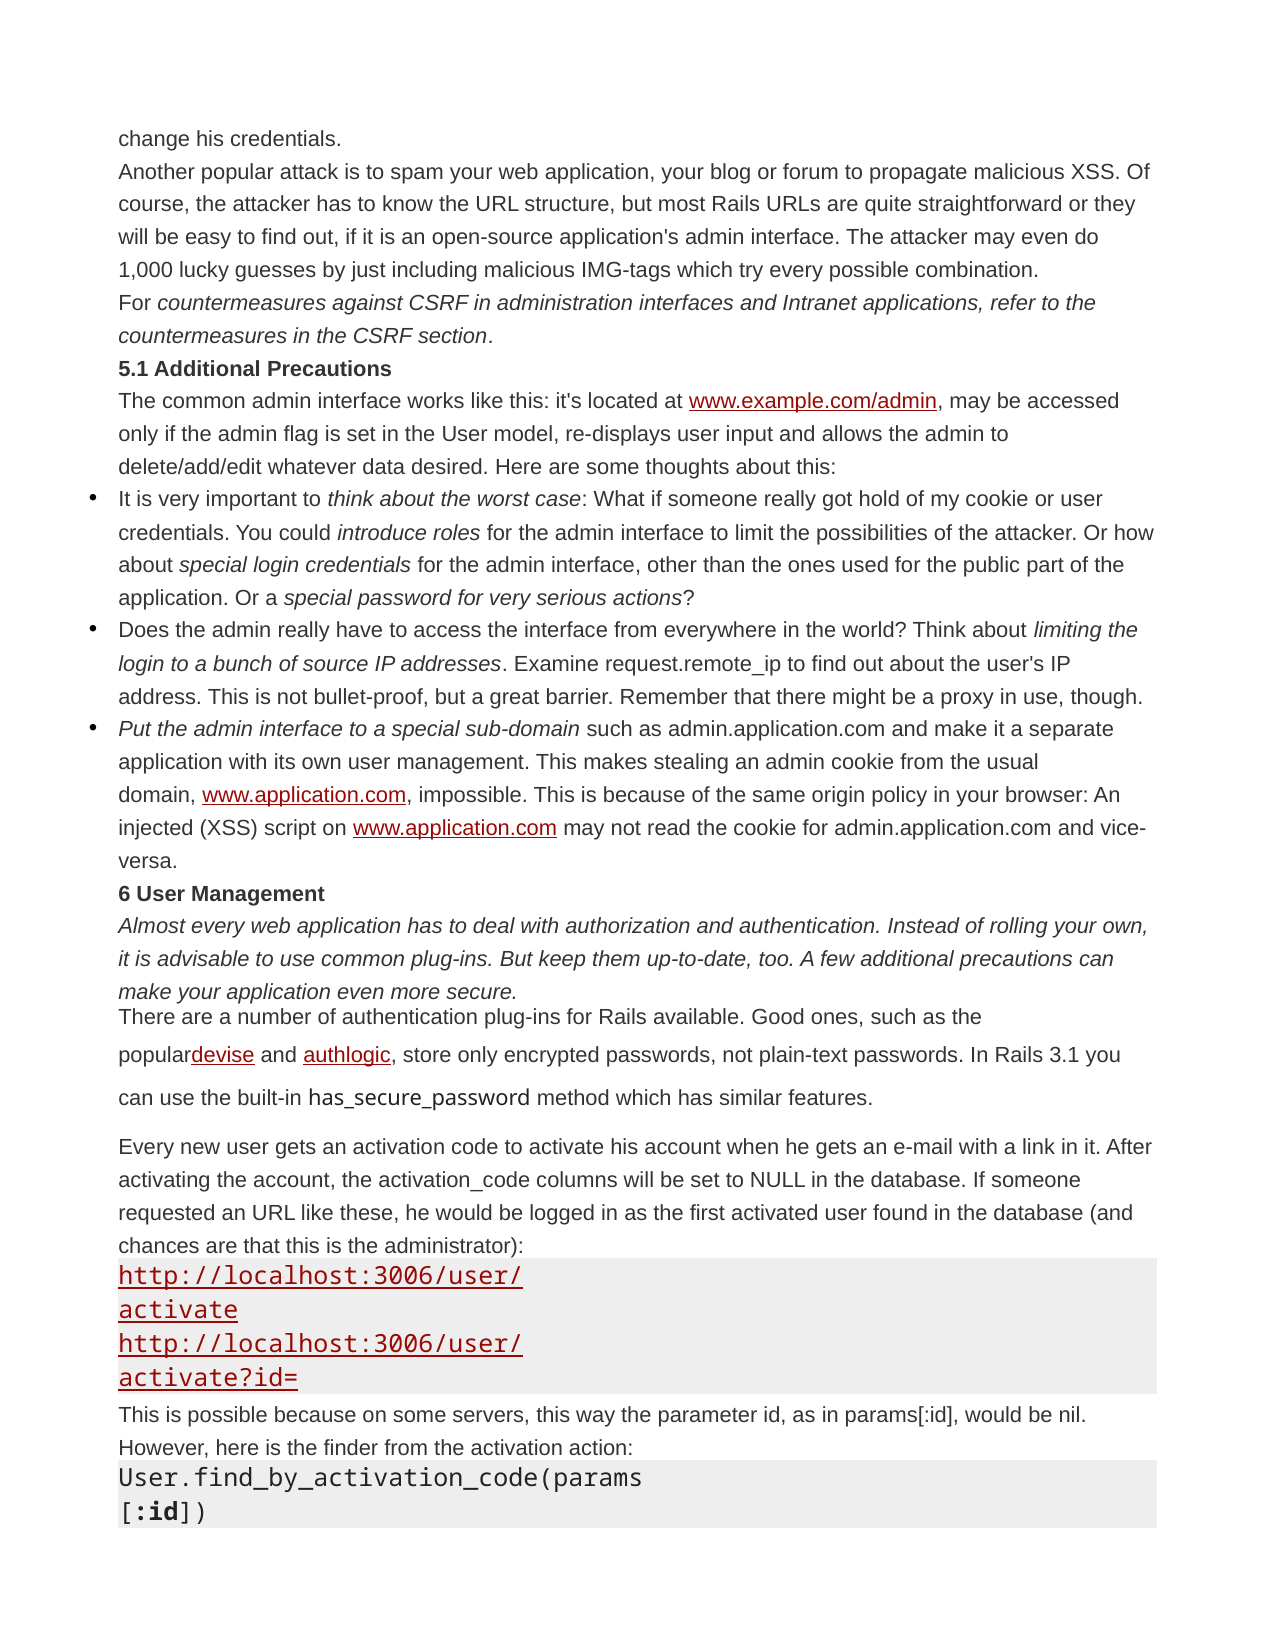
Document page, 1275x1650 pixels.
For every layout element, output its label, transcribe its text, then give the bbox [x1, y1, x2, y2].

table_header http://localhost:3006/user/activate http://localhost:3006/user/activate?id= [118, 1258, 607, 1394]
text For countermeasures against CSRF in administration interfaces and Intranet applications, refer to the countermeasures in the CSRF section. [118, 282, 1157, 348]
text The common admin interface works like this: it's located at www.example.com/admin, may be accessed only if the admin flag is set in the User model, re-displays user input and allows the admin to delete/add/edit whatever data desired. Here are some thoughts about this: [118, 381, 1157, 479]
table_header User.find_by_activation_code(params[:id]) [118, 1460, 649, 1528]
text There are a number of authentication plug-ins for Rails available. Good ones, such as the populardevise and authlogic, store only encrypted passwords, not plain-text passwords. In Rails 3.1 you can use the built-in has_secure_password method which has similar features. [118, 1004, 1157, 1112]
subtitle 6 User Management [118, 873, 1157, 906]
text This is possible because on some servers, this way the parameter id, as in params[:id], would be nil. However, here is the finder from the activation action: [118, 1394, 1157, 1460]
list Does the admin really have to access the interface from everywhere in the world? Think about limiting the login to a bunch of source IP addresses. Examine request.remote_ip to find out about the user's IP address. This is not bullet-proof, but a great barrier. Remember that there might be a proxy in use, though. [118, 610, 1157, 709]
subtitle 5.1 Additional Precautions [118, 348, 1157, 381]
list Put the admin interface to a special sub-domain such as admin.application.com and make it a separate application with its own user management. This makes stealing an admin cookie from the usual domain, www.application.com, impossible. This is because of the same origin policy in your browser: An injected (XSS) script on www.application.com may not read the cookie for admin.application.com and vice-versa. [118, 709, 1157, 873]
text Another popular attack is to spam your web application, your blog or forum to propagate malicious XSS. Of course, the attacker has to know the URL structure, but most Rails URLs are quite straightforward or they will be easy to find out, if it is an open-source application's admin interface. The attacker may even do 1,000 lucky guesses by just including malicious IMG-tags which try every possible combination. [118, 151, 1157, 282]
text Almost every web application has to deal with authorization and authentication. Instead of rolling your own, it is advisable to use common plug-ins. But keep them up-to-date, too. A few additional precautions can make your application even more secure. [118, 906, 1157, 1004]
text Every new user gets an activation code to activate his account when he gets an e-mail with a link in it. After activating the account, the activation_code columns will be set to NULL in the database. If someone requested an URL like these, he would be logged in as the first activated user found in the database (and chances are that this is the administrator): [118, 1127, 1157, 1258]
text change his credentials. [118, 118, 1157, 151]
list It is very important to think about the worst case: What if someone really got hold of my cookie or user credentials. You could introduce roles for the admin interface to limit the possibilities of the attacker. Or how about special login credentials for the admin interface, other than the ones used for the public part of the application. Or a special password for very serious actions? [118, 479, 1157, 610]
